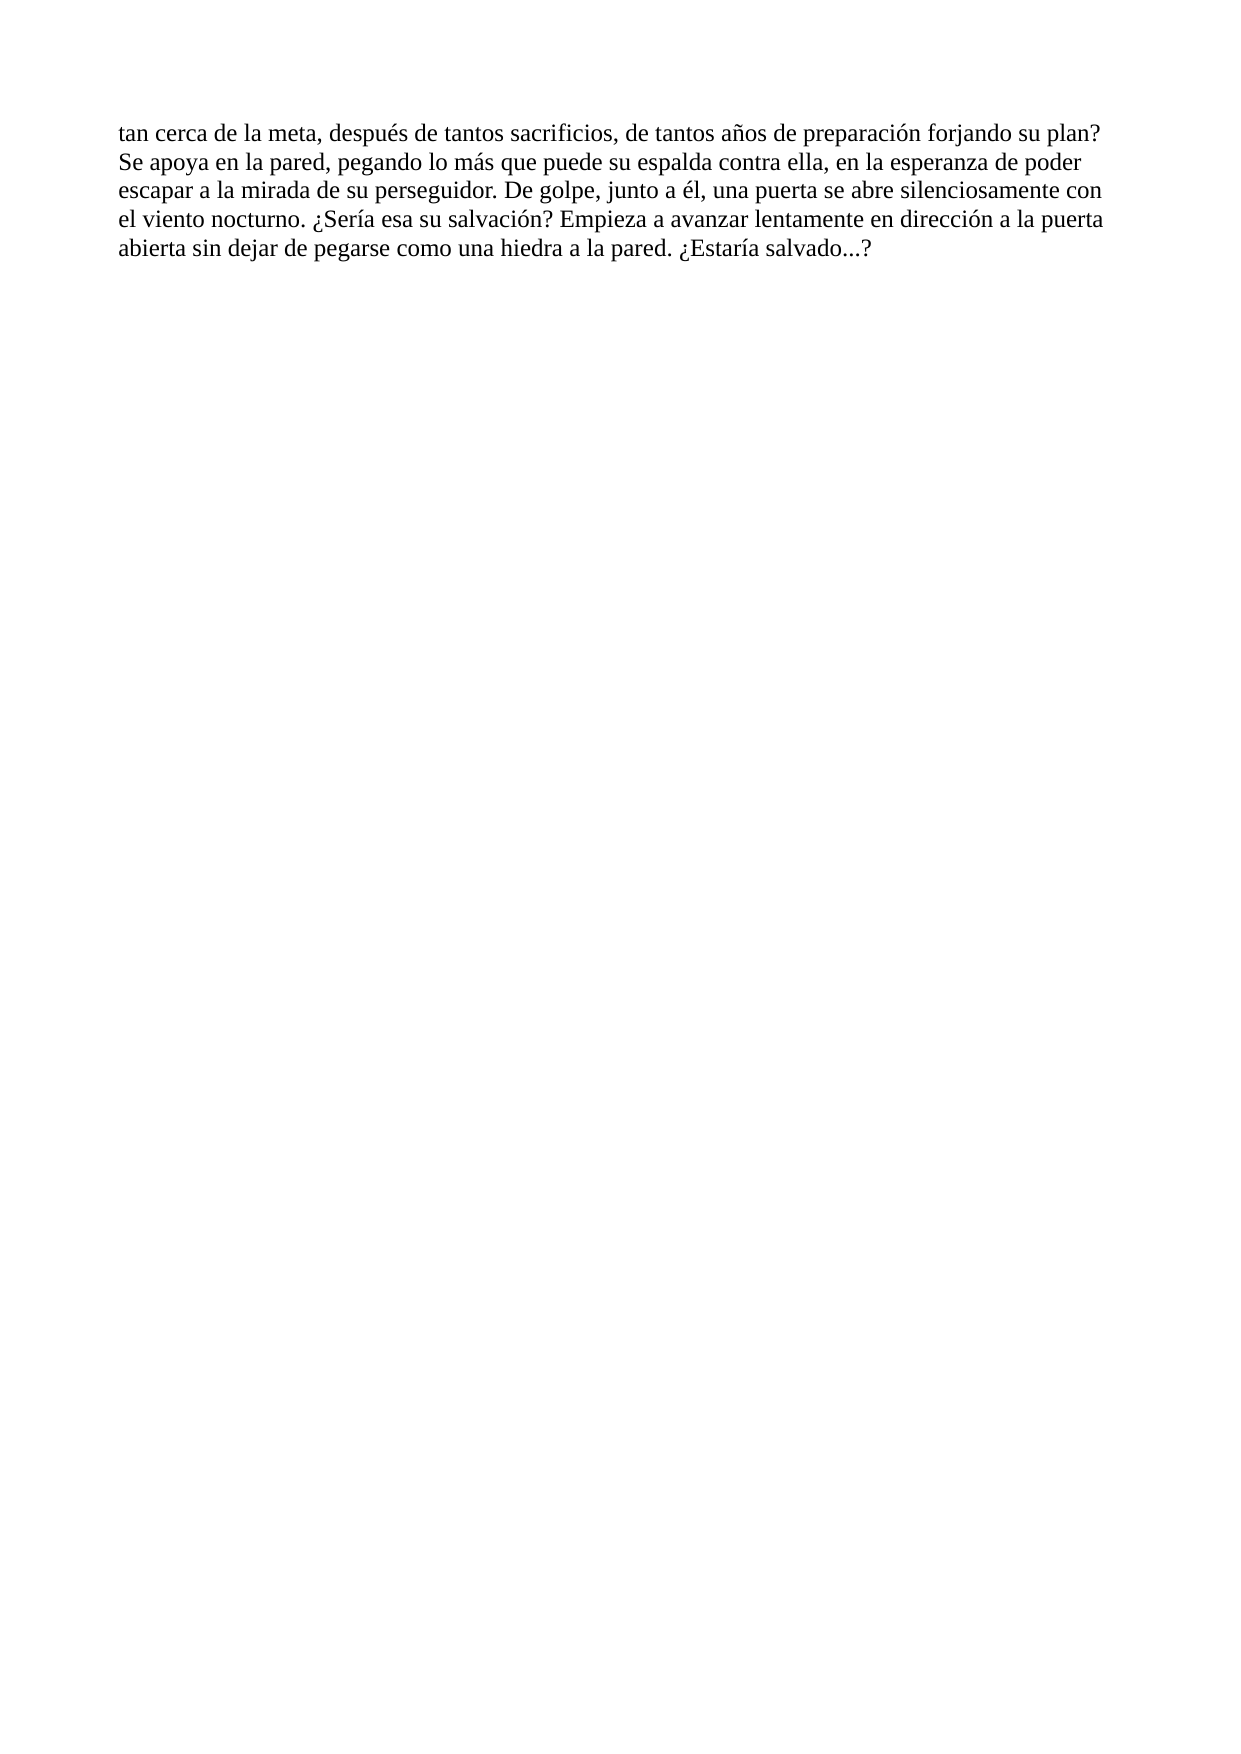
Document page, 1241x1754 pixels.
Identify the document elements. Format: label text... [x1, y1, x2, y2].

text tan cerca de la meta, después de tantos sacrificios, de tantos años de preparación forjando su plan? Se apoya en la pared, pegando lo más que puede su espalda contra ella, en la esperanza de poder escapar a la mirada de su perseguidor. De golpe, junto a él, una puerta se abre silenciosamente con el viento nocturno. ¿Sería esa su salvación? Empieza a avanzar lentamente en dirección a la puerta abierta sin dejar de pegarse como una hiedra a la pared. ¿Estaría salvado...? [118, 118, 1122, 262]
